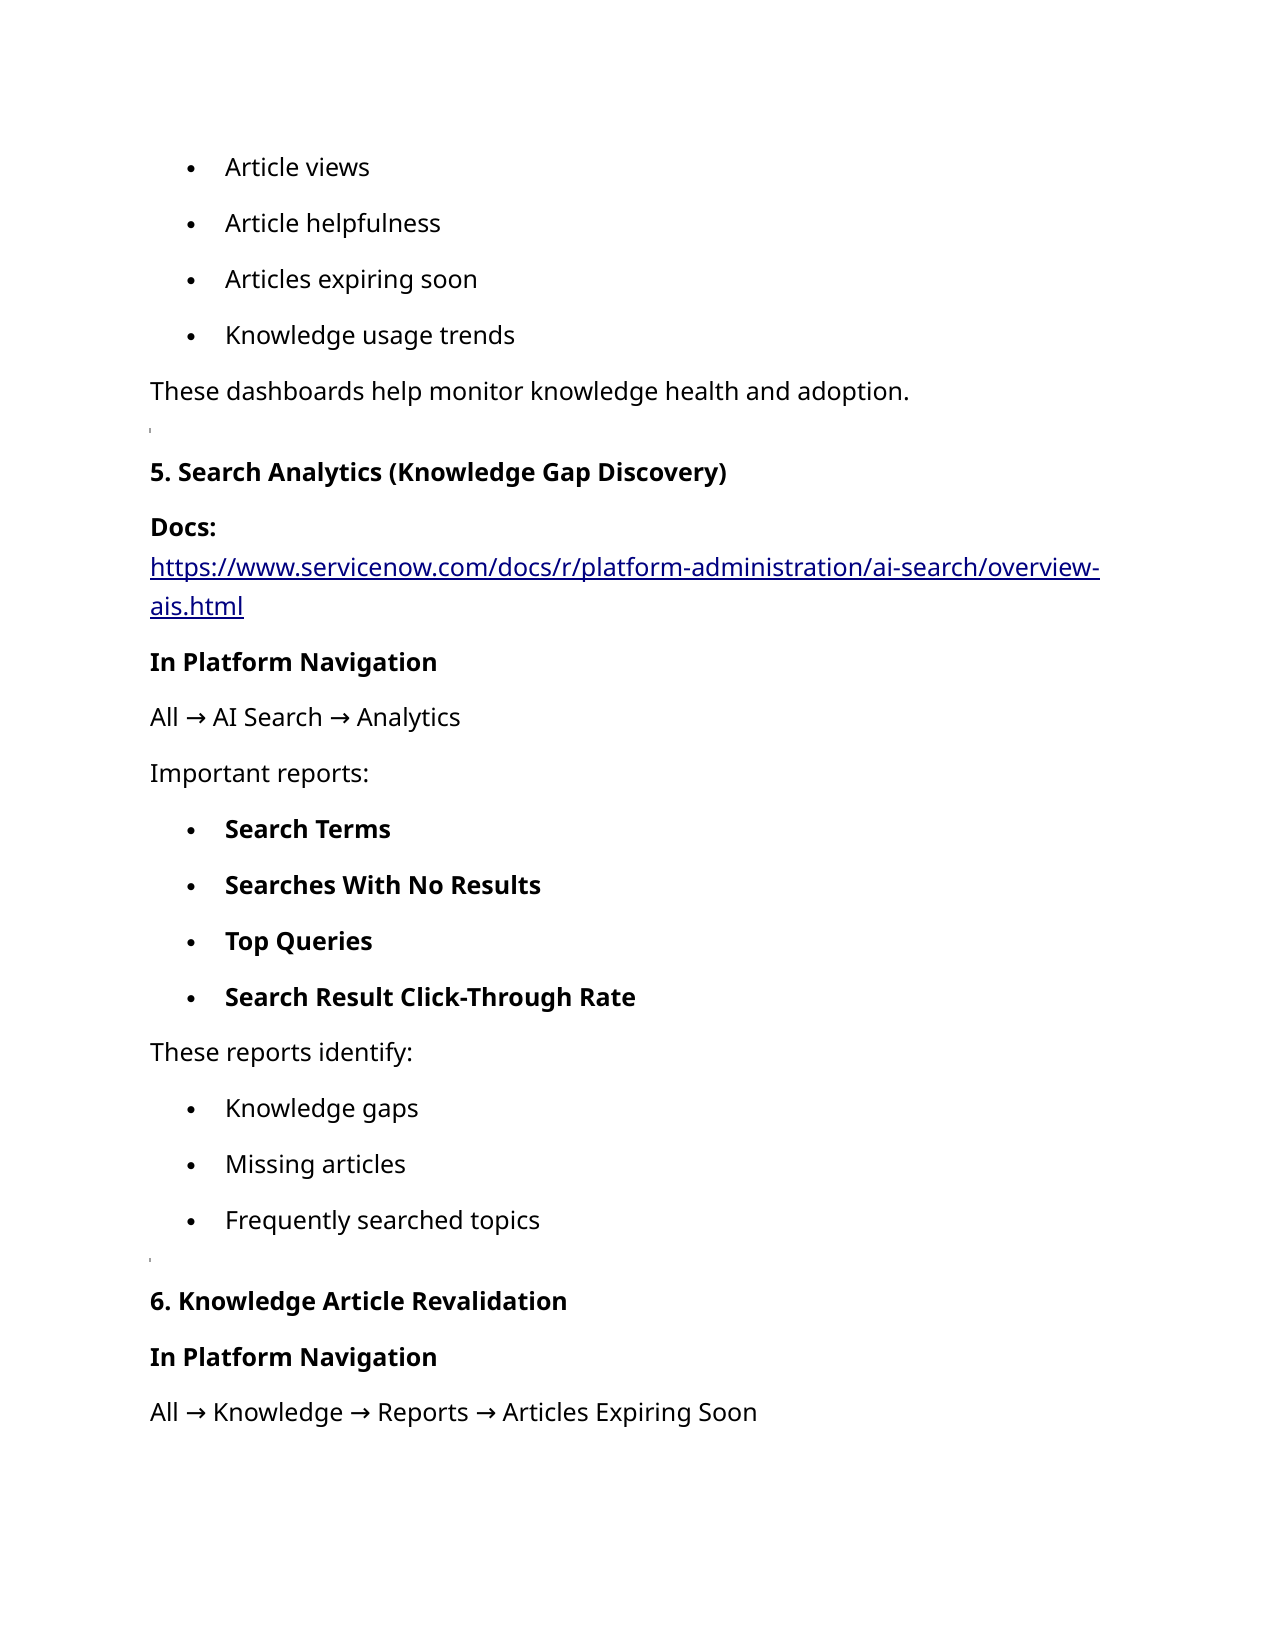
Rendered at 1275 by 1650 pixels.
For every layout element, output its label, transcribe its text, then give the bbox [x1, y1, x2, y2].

text Docs: https://www.servicenow.com/docs/r/platform-administration/ai-search/overview-ais.html [150, 510, 1125, 622]
text All → Knowledge → Reports → Articles Expiring Soon [150, 1395, 1125, 1429]
text Important reports: [150, 756, 1125, 790]
text In Platform Navigation [150, 644, 1125, 678]
list Missing articles [187, 1147, 1125, 1181]
text In Platform Navigation [150, 1339, 1125, 1373]
list Knowledge usage trends [187, 317, 1125, 352]
text These reports identify: [150, 1035, 1125, 1069]
list Frequently searched topics [187, 1202, 1125, 1237]
text All → AI Search → Analytics [150, 700, 1125, 734]
list Article helpfulness [187, 206, 1125, 240]
text 5. Search Analytics (Knowledge Gap Discovery) [150, 454, 1125, 488]
list Searches With No Results [187, 867, 1125, 902]
text These dashboards help monitor knowledge health and adoption. [150, 373, 1125, 407]
list Articles expiring soon [187, 262, 1125, 296]
list Search Terms [187, 812, 1125, 846]
list Article views [187, 150, 1125, 184]
list Knowledge gaps [187, 1091, 1125, 1125]
list Top Queries [187, 923, 1125, 957]
text 6. Knowledge Article Revalidation [150, 1283, 1125, 1317]
list Search Result Click-Through Rate [187, 979, 1125, 1013]
